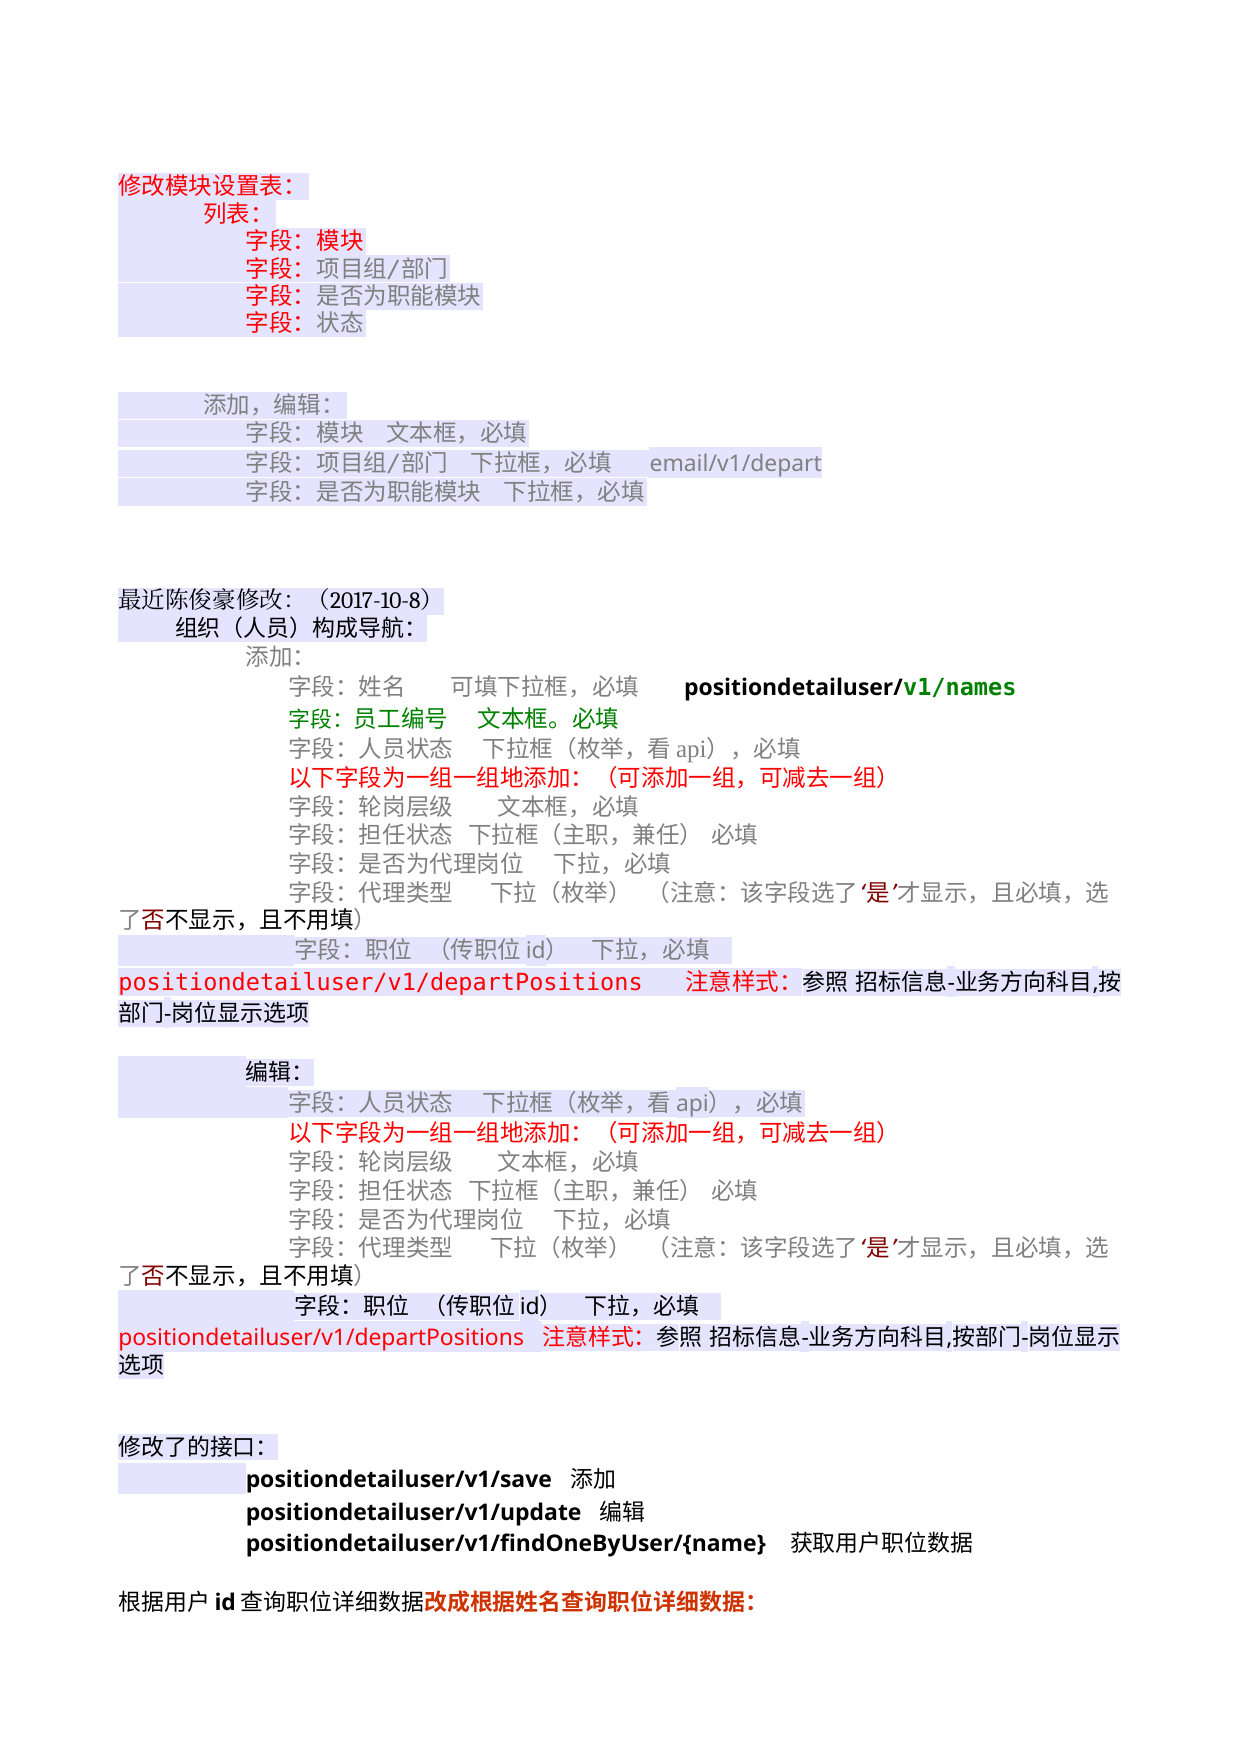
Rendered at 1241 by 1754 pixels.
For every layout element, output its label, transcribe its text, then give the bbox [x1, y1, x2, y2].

text 组织（人员）构成导航： [118, 615, 1122, 642]
text 字段：状态 [118, 310, 1122, 337]
text 以下字段为一组一组地添加：（可添加一组，可减去一组） [118, 763, 1122, 792]
text 字段：轮岗层级 文本框，必填 [118, 1147, 1122, 1176]
text 添加： [118, 642, 1122, 671]
text 字段：职位 （传职位id） 下拉，必填 positiondetailuser/v1/departPositions 注意样式：参照 招标信息-业务方向科目,按部门-岗位显示选项 [118, 934, 1122, 1028]
text 字段：姓名 可填下拉框，必填 positiondetailuser/v1/names [118, 671, 1122, 702]
text 字段：项目组/部门 下拉框，必填 email/v1/depart [118, 447, 1122, 478]
text 字段：是否为职能模块 [118, 282, 1122, 310]
text positiondetailuser/v1/save 添加 [118, 1460, 1122, 1494]
text 以下字段为一组一组地添加：（可添加一组，可减去一组） [118, 1118, 1122, 1147]
text 列表： [118, 200, 1122, 228]
text 最近陈俊豪修改：（2017-10-8） [118, 588, 1122, 615]
text 修改了的接口： [118, 1434, 1122, 1460]
text 字段：轮岗层级 文本框，必填 [118, 792, 1122, 821]
text 字段：代理类型 下拉（枚举） （注意：该字段选了‘是’才显示，且必填，选了否不显示，且不用填） [118, 878, 1122, 934]
text 字段：是否为职能模块 下拉框，必填 [118, 478, 1122, 506]
text 字段：是否为代理岗位 下拉，必填 [118, 1205, 1122, 1233]
text 字段：人员状态 下拉框（枚举，看api），必填 [118, 1087, 1122, 1118]
text 字段：职位 （传职位id） 下拉，必填 positiondetailuser/v1/departPositions 注意样式：参照 招标信息-业务方向科目,按部门-岗位显示选项 [118, 1290, 1122, 1379]
text 字段：模块 [118, 228, 1122, 255]
text positiondetailuser/v1/findOneByUser/{name} 获取用户职位数据 [118, 1527, 1122, 1558]
text 编辑： [118, 1056, 1122, 1087]
text 字段：模块 文本框，必填 [118, 419, 1122, 447]
text 字段：代理类型 下拉（枚举） （注意：该字段选了‘是’才显示，且必填，选了否不显示，且不用填） [118, 1233, 1122, 1290]
text 添加，编辑： [118, 392, 1122, 419]
text 字段：是否为代理岗位 下拉，必填 [118, 849, 1122, 878]
text 字段：员工编号 文本框。必填 [118, 702, 1122, 734]
text 修改模块设置表： [118, 173, 1122, 200]
text 字段：人员状态 下拉框（枚举，看api），必填 [118, 734, 1122, 763]
text 字段：担任状态 下拉框（主职，兼任） 必填 [118, 821, 1122, 849]
text 字段：担任状态 下拉框（主职，兼任） 必填 [118, 1176, 1122, 1205]
text 字段：项目组/部门 [118, 255, 1122, 282]
text 根据用户id查询职位详细数据改成根据姓名查询职位详细数据： [118, 1586, 1122, 1617]
text positiondetailuser/v1/update 编辑 [118, 1494, 1122, 1527]
